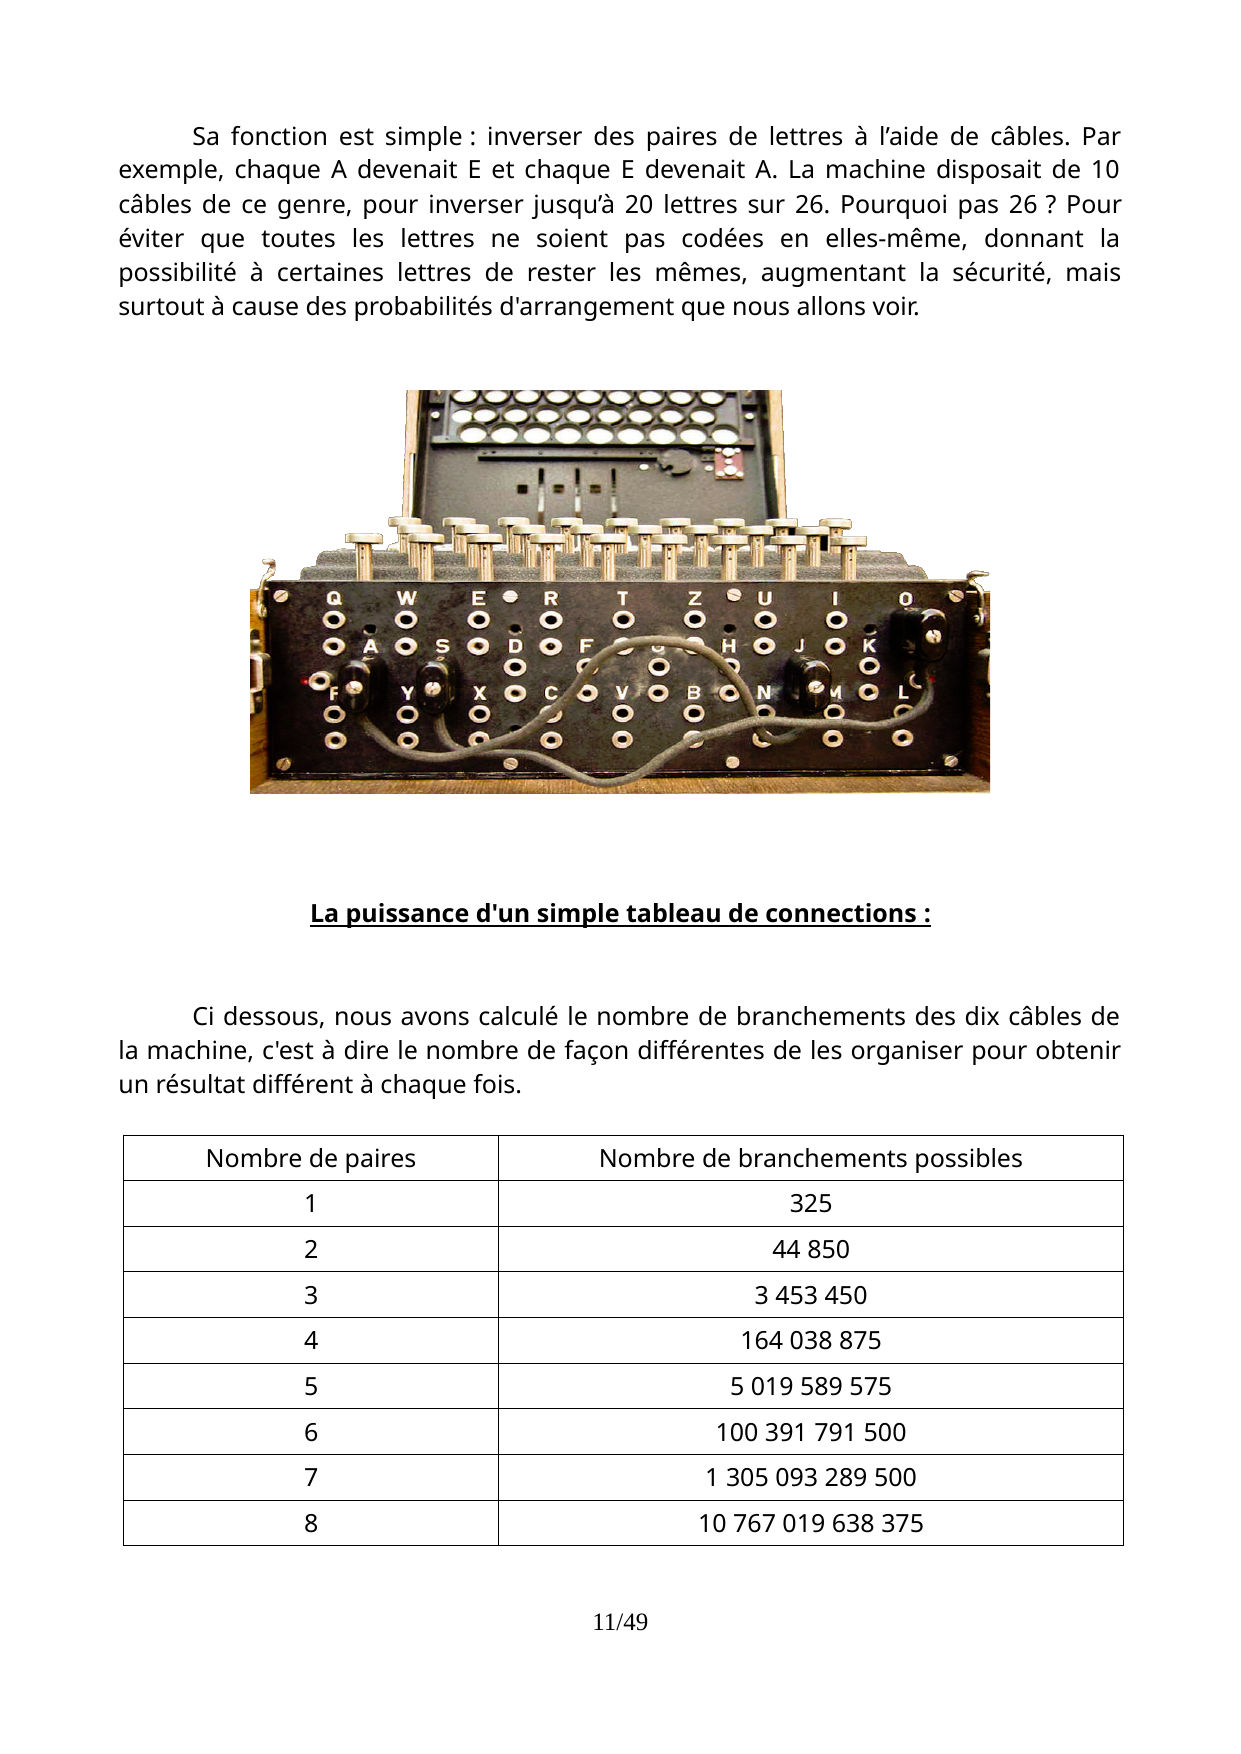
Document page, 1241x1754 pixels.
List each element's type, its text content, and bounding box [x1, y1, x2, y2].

table_cell 325 [499, 1181, 1123, 1226]
table_cell 1 305 093 289 500 [499, 1455, 1123, 1499]
table_cell 10 767 019 638 375 [499, 1501, 1123, 1545]
text La puissance d'un simple tableau de connections : [118, 896, 1122, 930]
table_cell 1 [124, 1181, 498, 1226]
table_cell 3 453 450 [499, 1272, 1123, 1317]
table_cell 44 850 [499, 1227, 1123, 1271]
table_cell 2 [124, 1227, 498, 1271]
table_header Nombre de branchements possibles [499, 1136, 1123, 1180]
text Ci dessous, nous avons calculé le nombre de branchements des dix câbles de la machine, c'est à dire le nombre de façon différentes de les organiser pour obtenir un résultat différent à chaque fois. [118, 998, 1122, 1101]
table_cell 8 [124, 1501, 498, 1545]
table_cell 5 [124, 1364, 498, 1408]
text Sa fonction est simple : inverser des paires de lettres à l’aide de câbles. Par exemple, chaque A devenait E et chaque E devenait A. La machine disposait de 10 câbles de ce genre, pour inverser jusqu’à 20 lettres sur 26. Pourquoi pas 26 ? Pour éviter que toutes les lettres ne soient pas codées en elles-même, donnant la possibilité à certaines lettres de rester les mêmes, augmentant la sécurité, mais surtout à cause des probabilités d'arrangement que nous allons voir. [118, 118, 1122, 322]
table_cell 4 [124, 1318, 498, 1363]
table_cell 164 038 875 [499, 1318, 1123, 1363]
table_cell 5 019 589 575 [499, 1364, 1123, 1408]
table_cell 100 391 791 500 [499, 1409, 1123, 1454]
table_cell 7 [124, 1455, 498, 1499]
picture [250, 390, 991, 794]
table_header Nombre de paires [124, 1136, 498, 1180]
table_cell 3 [124, 1272, 498, 1317]
table_cell 6 [124, 1409, 498, 1454]
